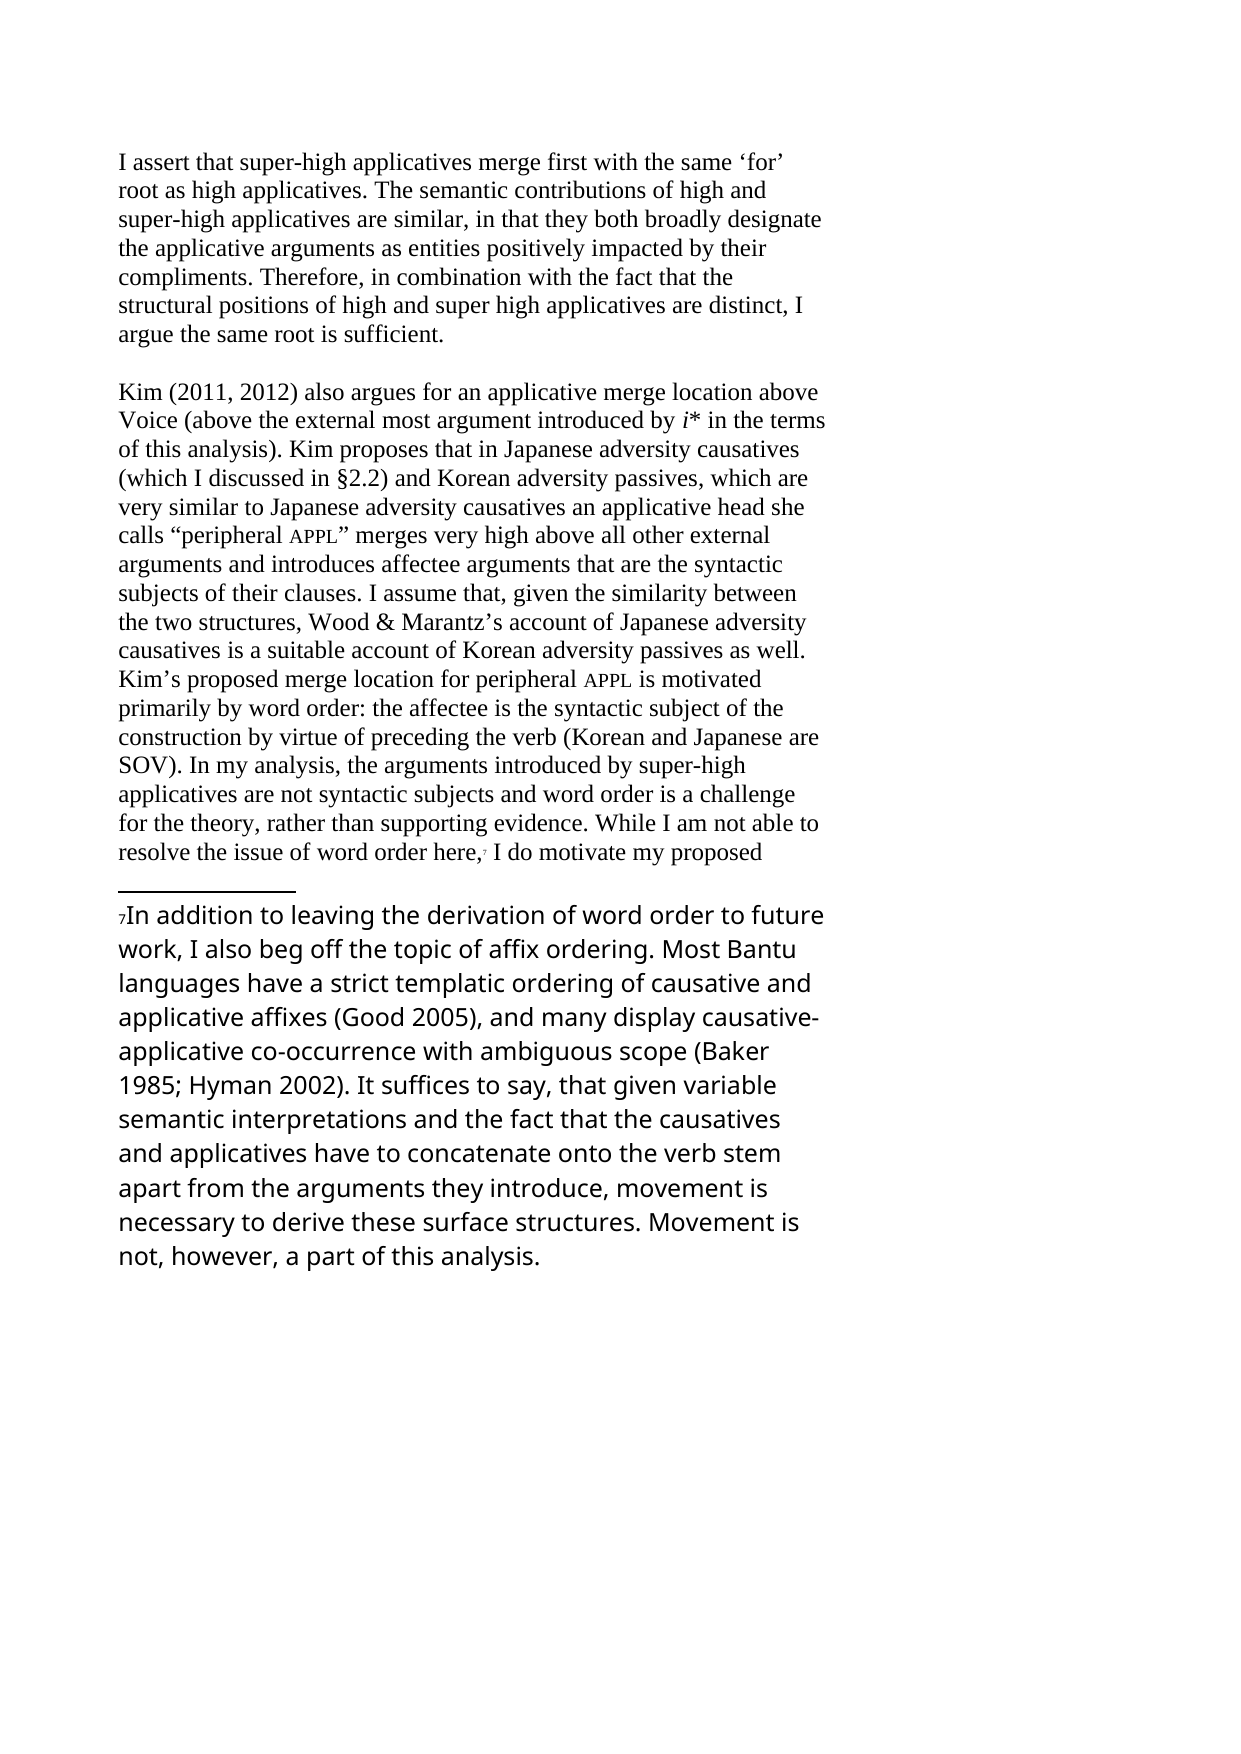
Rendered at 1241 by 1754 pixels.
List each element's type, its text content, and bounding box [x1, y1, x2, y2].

text I assert that super-high applicatives merge first with the same ‘for’ root as high applicatives. The semantic contributions of high and super-high applicatives are similar, in that they both broadly designate the applicative arguments as entities positively impacted by their compliments. Therefore, in combination with the fact that the structural positions of high and super high applicatives are distinct, I argue the same root is sufficient. Kim (2011, 2012) also argues for an applicative merge location above Voice (above the external most argument introduced by i* in the terms of this analysis). Kim proposes that in Japanese adversity causatives (which I discussed in §2.2) and Korean adversity passives, which are very similar to Japanese adversity causatives an applicative head she calls “peripheral appl” merges very high above all other external arguments and introduces affectee arguments that are the syntactic subjects of their clauses. I assume that, given the similarity between the two structures, Wood & Marantz’s account of Japanese adversity causatives is a suitable account of Korean adversity passives as well. Kim’s proposed merge location for peripheral appl is motivated primarily by word order: the affectee is the syntactic subject of the construction by virtue of preceding the verb (Korean and Japanese are SOV). In my analysis, the arguments introduced by super-high applicatives are not syntactic subjects and word order is a challenge for the theory, rather than supporting evidence. While I am not able to resolve the issue of word order here, I do motivate my proposed structural position for super-high applicatives with a variety of evidence. [118, 147, 827, 866]
text In addition to leaving the derivation of word order to future work, I also beg off the topic of affix ordering. Most Bantu languages have a strict templatic ordering of causative and applicative affixes (Good 2005), and many display causative-applicative co-occurrence with ambiguous scope (Baker 1985; Hyman 2002). It suffices to say, that given variable semantic interpretations and the fact that the causatives and applicatives have to concatenate onto the verb stem apart from the arguments they introduce, movement is necessary to derive these surface structures. Movement is not, however, a part of this analysis. [118, 898, 827, 1272]
